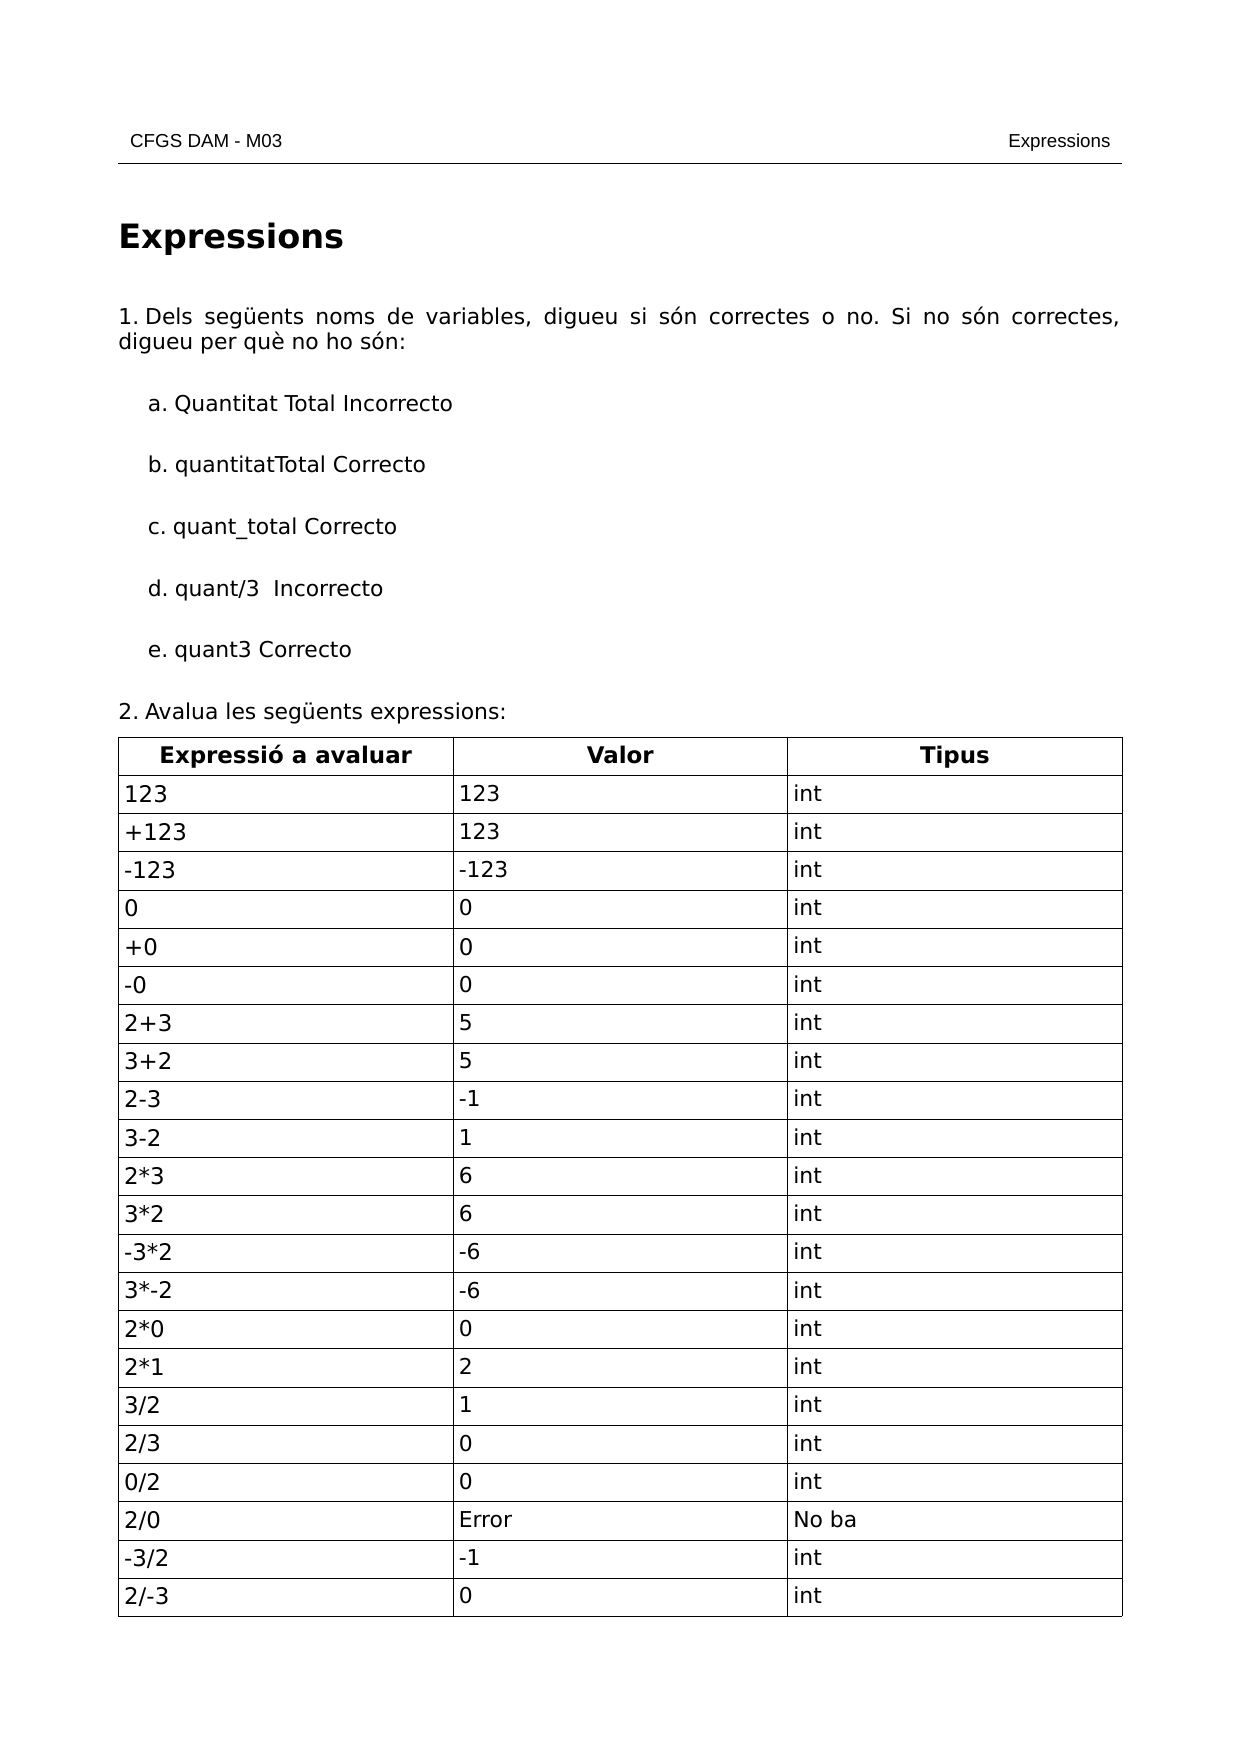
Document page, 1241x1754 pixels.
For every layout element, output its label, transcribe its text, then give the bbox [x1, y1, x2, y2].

table_cell int [788, 1196, 1122, 1234]
table_cell -123 [119, 852, 453, 889]
table_cell int [788, 1426, 1122, 1463]
table_cell int [788, 1349, 1122, 1387]
table_cell int [788, 1120, 1122, 1157]
table_cell +123 [119, 814, 453, 851]
table_cell int [788, 1235, 1122, 1272]
table_cell -3*2 [119, 1235, 453, 1272]
table_cell 2/0 [119, 1502, 453, 1539]
table_cell int [788, 1311, 1122, 1348]
list Dels següents noms de variables, digueu si són correctes o no. Si no són correctes, digueu per què no ho són: [118, 304, 1122, 355]
table_cell 0 [454, 967, 787, 1004]
table_cell int [788, 967, 1122, 1004]
table_cell 0/2 [119, 1464, 453, 1501]
table_cell 2*3 [119, 1158, 453, 1195]
table_cell 2-3 [119, 1082, 453, 1119]
list quant/3 Incorrecto [118, 576, 1122, 601]
table_cell -123 [454, 852, 787, 889]
list Avalua les següents expressions: [118, 699, 1122, 724]
table_cell 1 [454, 1120, 787, 1157]
table_header Tipus [788, 738, 1122, 775]
table_cell int [788, 852, 1122, 889]
table_cell 2*0 [119, 1311, 453, 1348]
table_cell 2/-3 [119, 1579, 453, 1616]
table_cell int [788, 929, 1122, 966]
table_cell int [788, 1464, 1122, 1501]
table_cell 0 [119, 891, 453, 928]
table_cell 3+2 [119, 1044, 453, 1081]
subtitle Expressions [118, 217, 1122, 256]
table_cell 123 [119, 776, 453, 813]
table_cell 2+3 [119, 1005, 453, 1042]
table_cell -1 [454, 1082, 787, 1119]
table_cell 3*-2 [119, 1273, 453, 1310]
table_cell 2*1 [119, 1349, 453, 1387]
table_cell 3/2 [119, 1388, 453, 1425]
table_cell 0 [454, 1426, 787, 1463]
table_cell -6 [454, 1235, 787, 1272]
table_header Expressió a avaluar [119, 738, 453, 775]
table_cell 3*2 [119, 1196, 453, 1234]
table_cell -6 [454, 1273, 787, 1310]
table_cell Error [454, 1502, 787, 1539]
table_cell 6 [454, 1196, 787, 1234]
list Quantitat Total Incorrecto [118, 391, 1122, 416]
table_cell -3/2 [119, 1541, 453, 1578]
table_cell -0 [119, 967, 453, 1004]
table_cell No ba [788, 1502, 1122, 1539]
table_cell int [788, 1005, 1122, 1042]
table_cell +0 [119, 929, 453, 966]
table_cell 2 [454, 1349, 787, 1387]
table_header Valor [454, 738, 787, 775]
list quant3 Correcto [118, 637, 1122, 663]
table_cell int [788, 1273, 1122, 1310]
table_cell int [788, 1541, 1122, 1578]
table_cell 0 [454, 1311, 787, 1348]
table_cell int [788, 776, 1122, 813]
list quantitatTotal Correcto [118, 452, 1122, 478]
list quant_total Correcto [118, 514, 1122, 539]
table_cell int [788, 891, 1122, 928]
table_cell 5 [454, 1044, 787, 1081]
table_cell 5 [454, 1005, 787, 1042]
table_cell 0 [454, 929, 787, 966]
table_cell 2/3 [119, 1426, 453, 1463]
table_cell 1 [454, 1388, 787, 1425]
table_cell 123 [454, 814, 787, 851]
table_cell int [788, 814, 1122, 851]
table_cell 3-2 [119, 1120, 453, 1157]
table_cell 0 [454, 1579, 787, 1616]
table_cell int [788, 1388, 1122, 1425]
table_cell 123 [454, 776, 787, 813]
table_cell int [788, 1082, 1122, 1119]
table_cell -1 [454, 1541, 787, 1578]
table_cell 6 [454, 1158, 787, 1195]
table_cell 0 [454, 891, 787, 928]
table_cell int [788, 1044, 1122, 1081]
table_cell int [788, 1158, 1122, 1195]
table_cell 0 [454, 1464, 787, 1501]
table_cell int [788, 1579, 1122, 1616]
